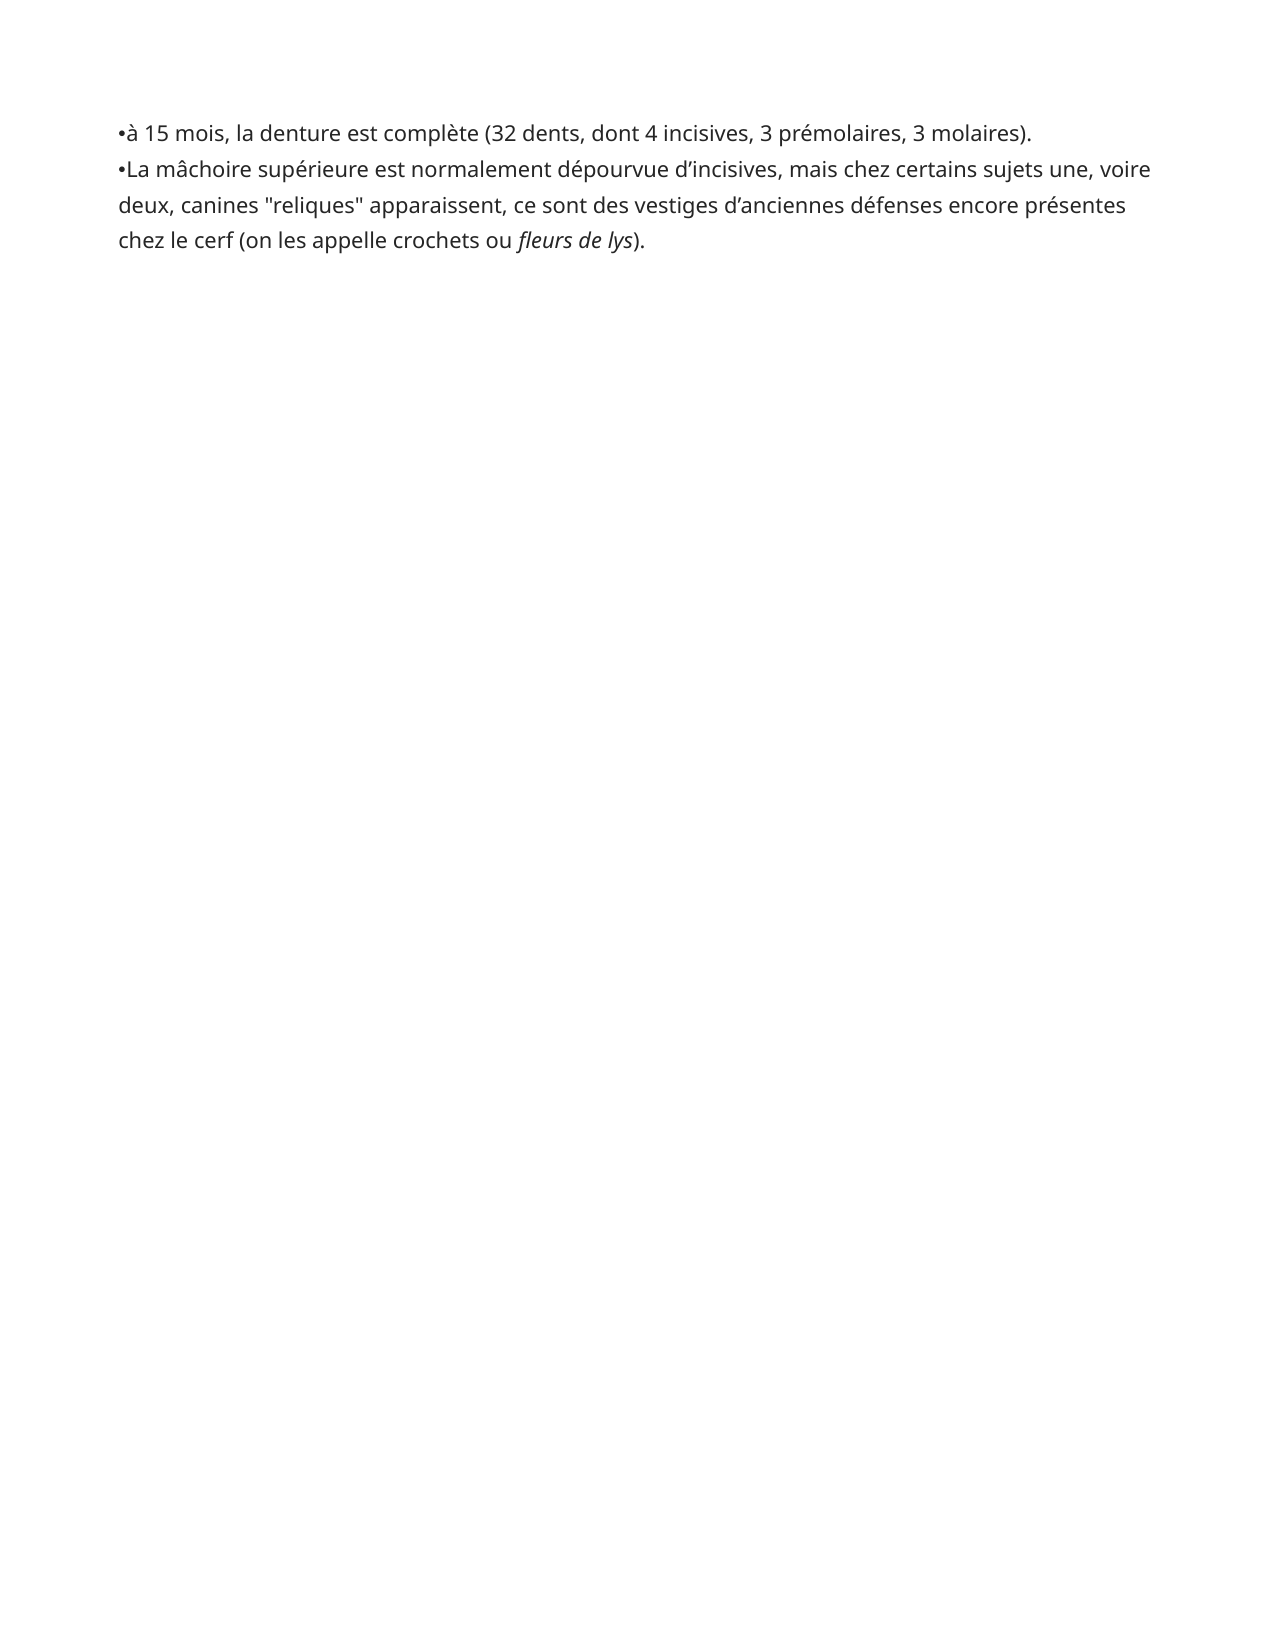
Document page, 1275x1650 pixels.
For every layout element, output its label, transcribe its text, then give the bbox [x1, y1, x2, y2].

list La mâchoire supérieure est normalement dépourvue d’incisives, mais chez certains sujets une, voire deux, canines "reliques" apparaissent, ce sont des vestiges d’anciennes défenses encore présentes chez le cerf (on les appelle crochets ou fleurs de lys). [118, 154, 1157, 255]
list à 15 mois, la denture est complète (32 dents, dont 4 incisives, 3 prémolaires, 3 molaires). [118, 118, 1157, 148]
